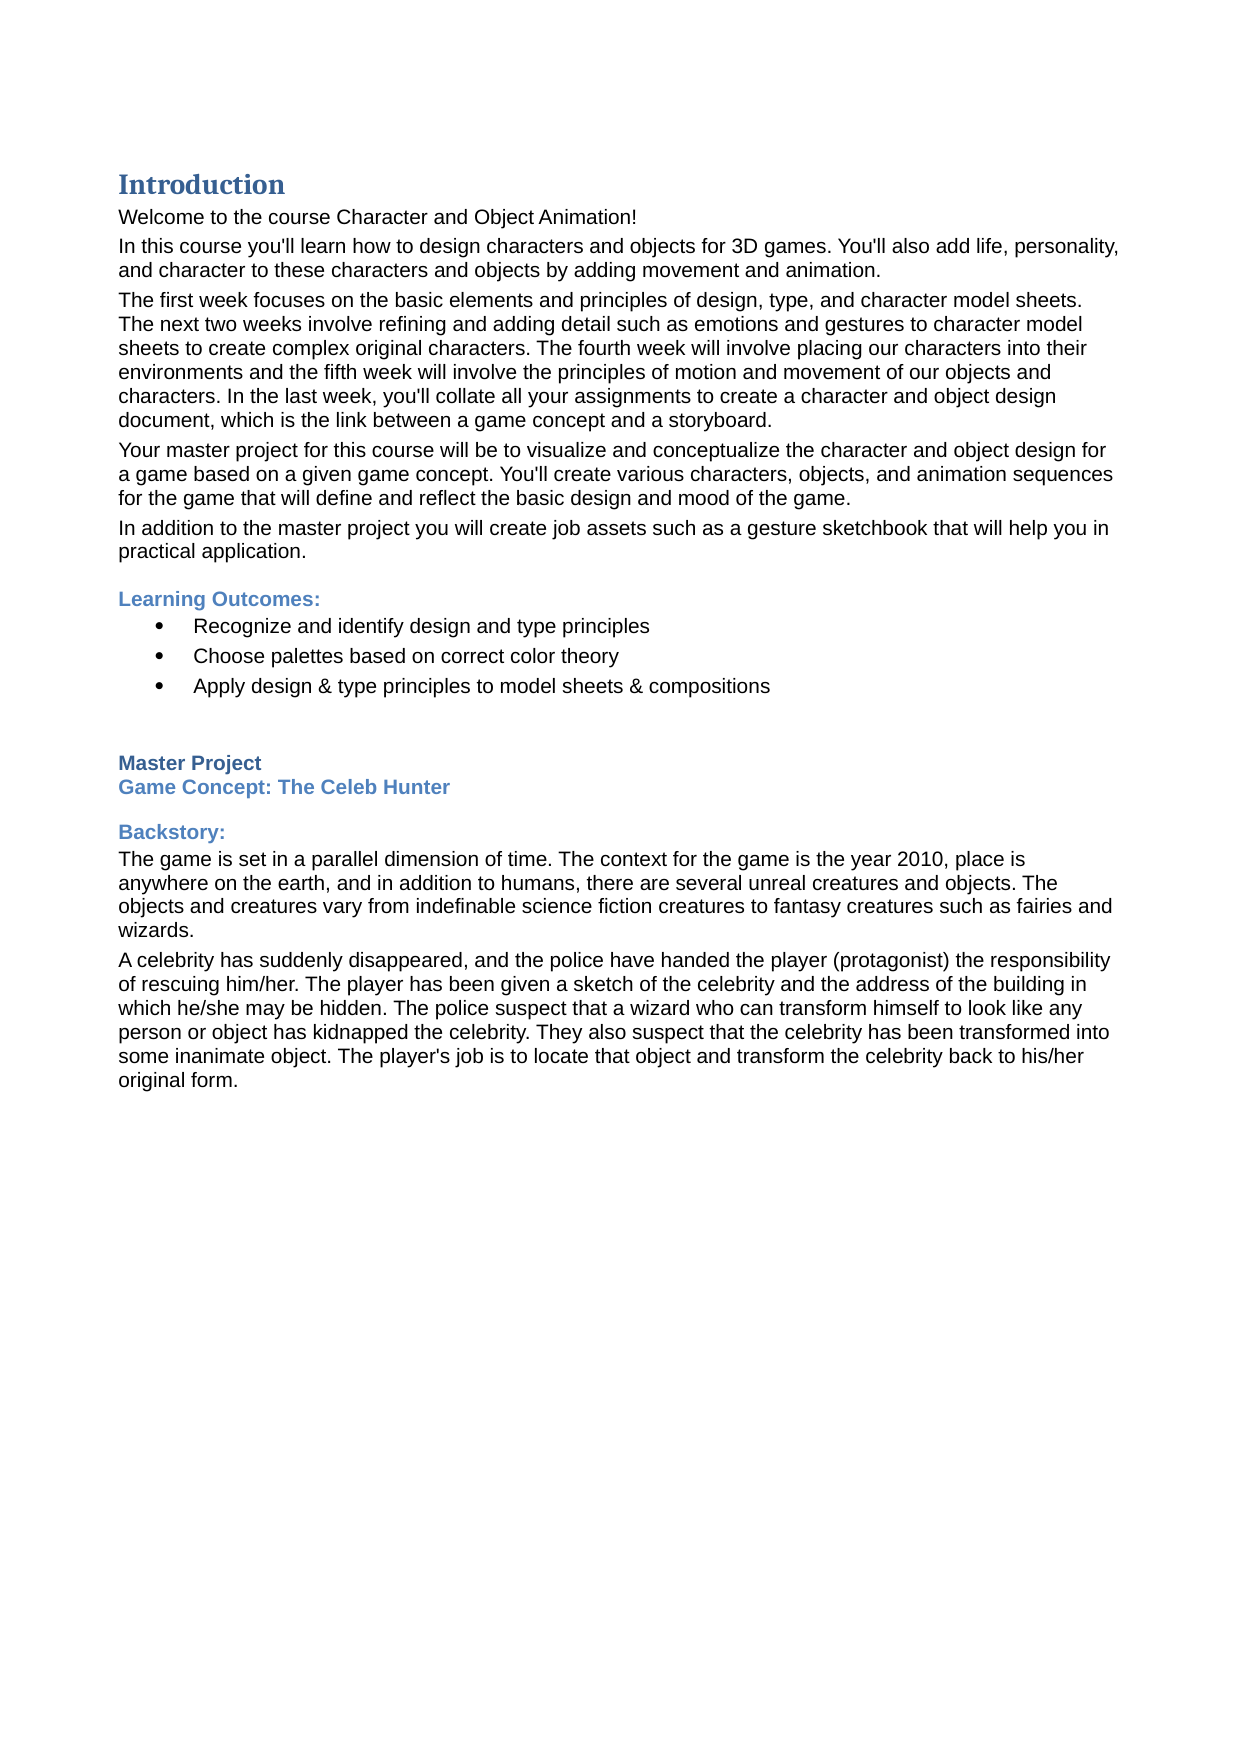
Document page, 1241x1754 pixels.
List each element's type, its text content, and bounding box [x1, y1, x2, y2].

text In this course you'll learn how to design characters and objects for 3D games. You'll also add life, personality, and character to these characters and objects by adding movement and animation. [118, 234, 1122, 282]
subtitle Introduction [118, 168, 1122, 202]
text Your master project for this course will be to visualize and conceptualize the character and object design for a game based on a given game concept. You'll create various characters, objects, and animation sequences for the game that will define and reflect the basic design and mood of the game. [118, 438, 1122, 509]
list Recognize and identify design and type principles [156, 614, 1122, 638]
text Welcome to the course Character and Object Animation! [118, 204, 1122, 228]
subtitle Backstory: [118, 819, 1122, 843]
list Apply design & type principles to model sheets & compositions [156, 674, 1122, 698]
subtitle Master Project Game Concept: The Celeb Hunter [118, 751, 1122, 799]
subtitle Learning Outcomes: [118, 587, 1122, 611]
list Choose palettes based on correct color theory [156, 644, 1122, 668]
text The first week focuses on the basic elements and principles of design, type, and character model sheets. The next two weeks involve refining and adding detail such as emotions and gestures to character model sheets to create complex original characters. The fourth week will involve placing our characters into their environments and the fifth week will involve the principles of motion and movement of our objects and characters. In the last week, you'll collate all your assignments to create a character and object design document, which is the link between a game concept and a storyboard. [118, 288, 1122, 432]
text The game is set in a parallel dimension of time. The context for the game is the year 2010, place is anywhere on the earth, and in addition to humans, there are several unreal creatures and objects. The objects and creatures vary from indefinable science fiction creatures to fantasy creatures such as fairies and wizards. [118, 846, 1122, 942]
text A celebrity has suddenly disappeared, and the police have handed the player (protagonist) the responsibility of rescuing him/her. The player has been given a sketch of the celebrity and the address of the building in which he/she may be hidden. The police suspect that a wizard who can transform himself to look like any person or object has kidnapped the celebrity. They also suspect that the celebrity has been transformed into some inanimate object. The player's job is to locate that object and transform the celebrity back to his/her original form. [118, 948, 1122, 1092]
text In addition to the master project you will create job assets such as a gesture sketchbook that will help you in practical application. [118, 515, 1122, 563]
